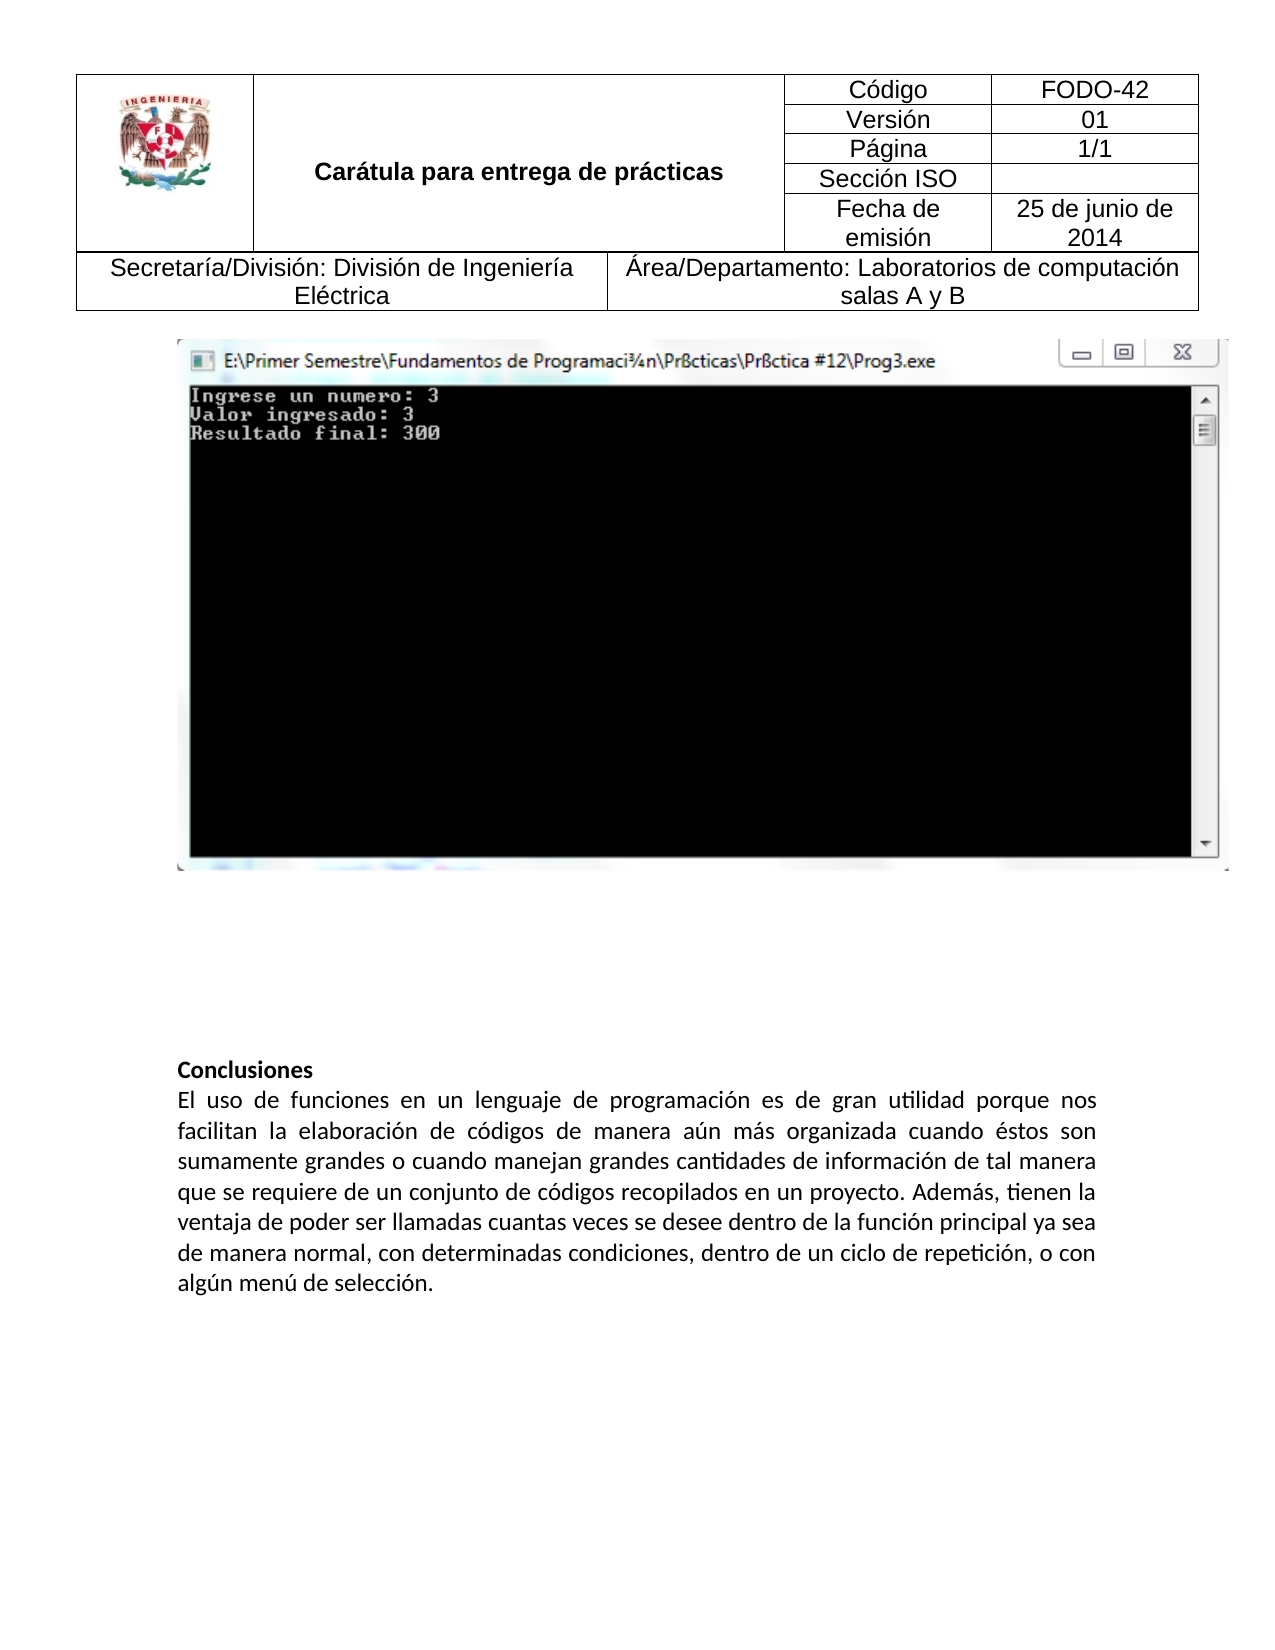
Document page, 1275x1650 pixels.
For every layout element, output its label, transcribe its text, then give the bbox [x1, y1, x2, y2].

text El uso de funciones en un lenguaje de programación es de gran utilidad porque nos facilitan la elaboración de códigos de manera aún más organizada cuando éstos son sumamente grandes o cuando manejan grandes cantidades de información de tal manera que se requiere de un conjunto de códigos recopilados en un proyecto. Además, tienen la ventaja de poder ser llamadas cuantas veces se desee dentro de la función principal ya sea de manera normal, con determinadas condiciones, dentro de un ciclo de repetición, o con algún menú de selección. [177, 1084, 1098, 1298]
text Conclusiones [177, 1054, 1098, 1084]
